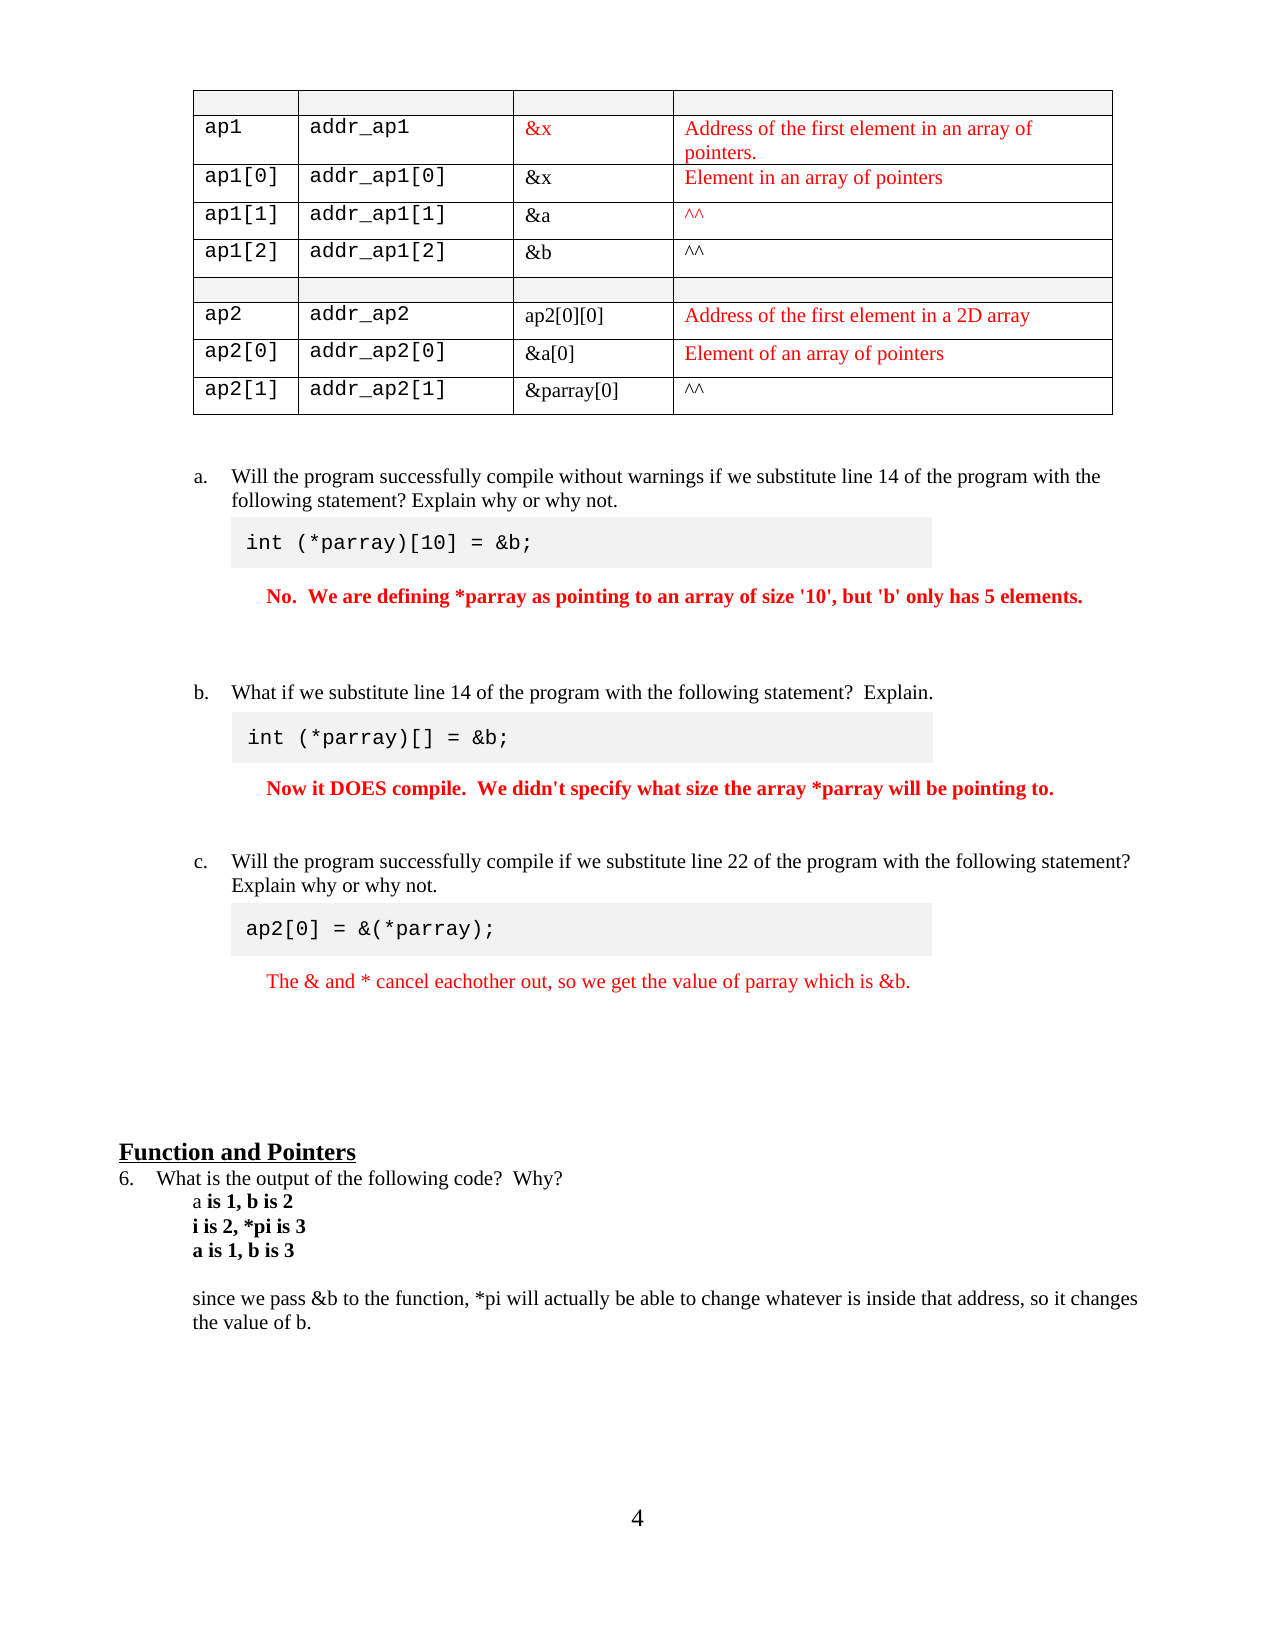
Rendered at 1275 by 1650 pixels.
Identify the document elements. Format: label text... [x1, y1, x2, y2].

table_cell ap1 [194, 116, 298, 164]
table_cell ap2[0][0] [514, 303, 673, 339]
table_cell [299, 278, 513, 302]
table_cell addr_ap1[2] [299, 240, 513, 277]
table_cell [514, 91, 673, 115]
table_cell ^^ [674, 240, 1112, 277]
table_cell Element in an array of pointers [674, 165, 1112, 202]
table_cell &a [514, 203, 673, 239]
table_cell Address of the first element in a 2D array [674, 303, 1112, 339]
list What if we substitute line 14 of the program with the following statement? Explain. [193, 680, 1156, 704]
list What is the output of the following code? Why? [118, 1165, 1156, 1189]
table_cell [674, 278, 1112, 302]
text int (*parray)[] = &b; [247, 727, 918, 748]
table_cell addr_ap1[0] [299, 165, 513, 202]
table_cell ap1[0] [194, 165, 298, 202]
table_cell addr_ap1 [299, 116, 513, 164]
table_cell ap2[0] [194, 340, 298, 377]
text a is 1, b is 2 [118, 1189, 1156, 1213]
table_cell addr_ap1[1] [299, 203, 513, 239]
table_cell Element of an array of pointers [674, 340, 1112, 377]
text Function and Pointers [118, 1137, 1156, 1165]
text Now it DOES compile. We didn't specify what size the array *parray will be pointing to. [118, 776, 1156, 800]
text since we pass &b to the function, *pi will actually be able to change whatever is inside that address, so it changes the value of b. [118, 1286, 1156, 1334]
table_cell &x [514, 116, 673, 164]
text a is 1, b is 3 [118, 1238, 1156, 1262]
table_cell [514, 278, 673, 302]
table_cell &a[0] [514, 340, 673, 377]
table_cell [194, 91, 298, 115]
table_cell Address of the first element in an array of pointers. [674, 116, 1112, 164]
table_cell addr_ap2 [299, 303, 513, 339]
list Will the program successfully compile without warnings if we substitute line 14 of the program with the following statement? Explain why or why not. [193, 463, 1156, 512]
text i is 2, *pi is 3 [118, 1213, 1156, 1238]
table_cell [299, 91, 513, 115]
text No. We are defining *parray as pointing to an array of size '10', but 'b' only has 5 elements. [118, 584, 1156, 608]
text int (*parray)[10] = &b; [246, 532, 917, 553]
table_cell [674, 91, 1112, 115]
text ap2[0] = &(*parray); [246, 918, 917, 941]
list Will the program successfully compile if we substitute line 22 of the program with the following statement? Explain why or why not. [193, 848, 1156, 897]
table_cell &parray[0] [514, 378, 673, 414]
table_cell ap2 [194, 303, 298, 339]
table_cell [194, 278, 298, 302]
text The & and * cancel eachother out, so we get the value of parray which is &b. [118, 969, 1156, 993]
table_cell ap1[1] [194, 203, 298, 239]
table_cell ^^ [674, 203, 1112, 239]
table_cell &b [514, 240, 673, 277]
table_cell ^^ [674, 378, 1112, 414]
table_cell ap2[1] [194, 378, 298, 414]
table_cell &x [514, 165, 673, 202]
table_cell addr_ap2[1] [299, 378, 513, 414]
table_cell ap1[2] [194, 240, 298, 277]
table_cell addr_ap2[0] [299, 340, 513, 377]
